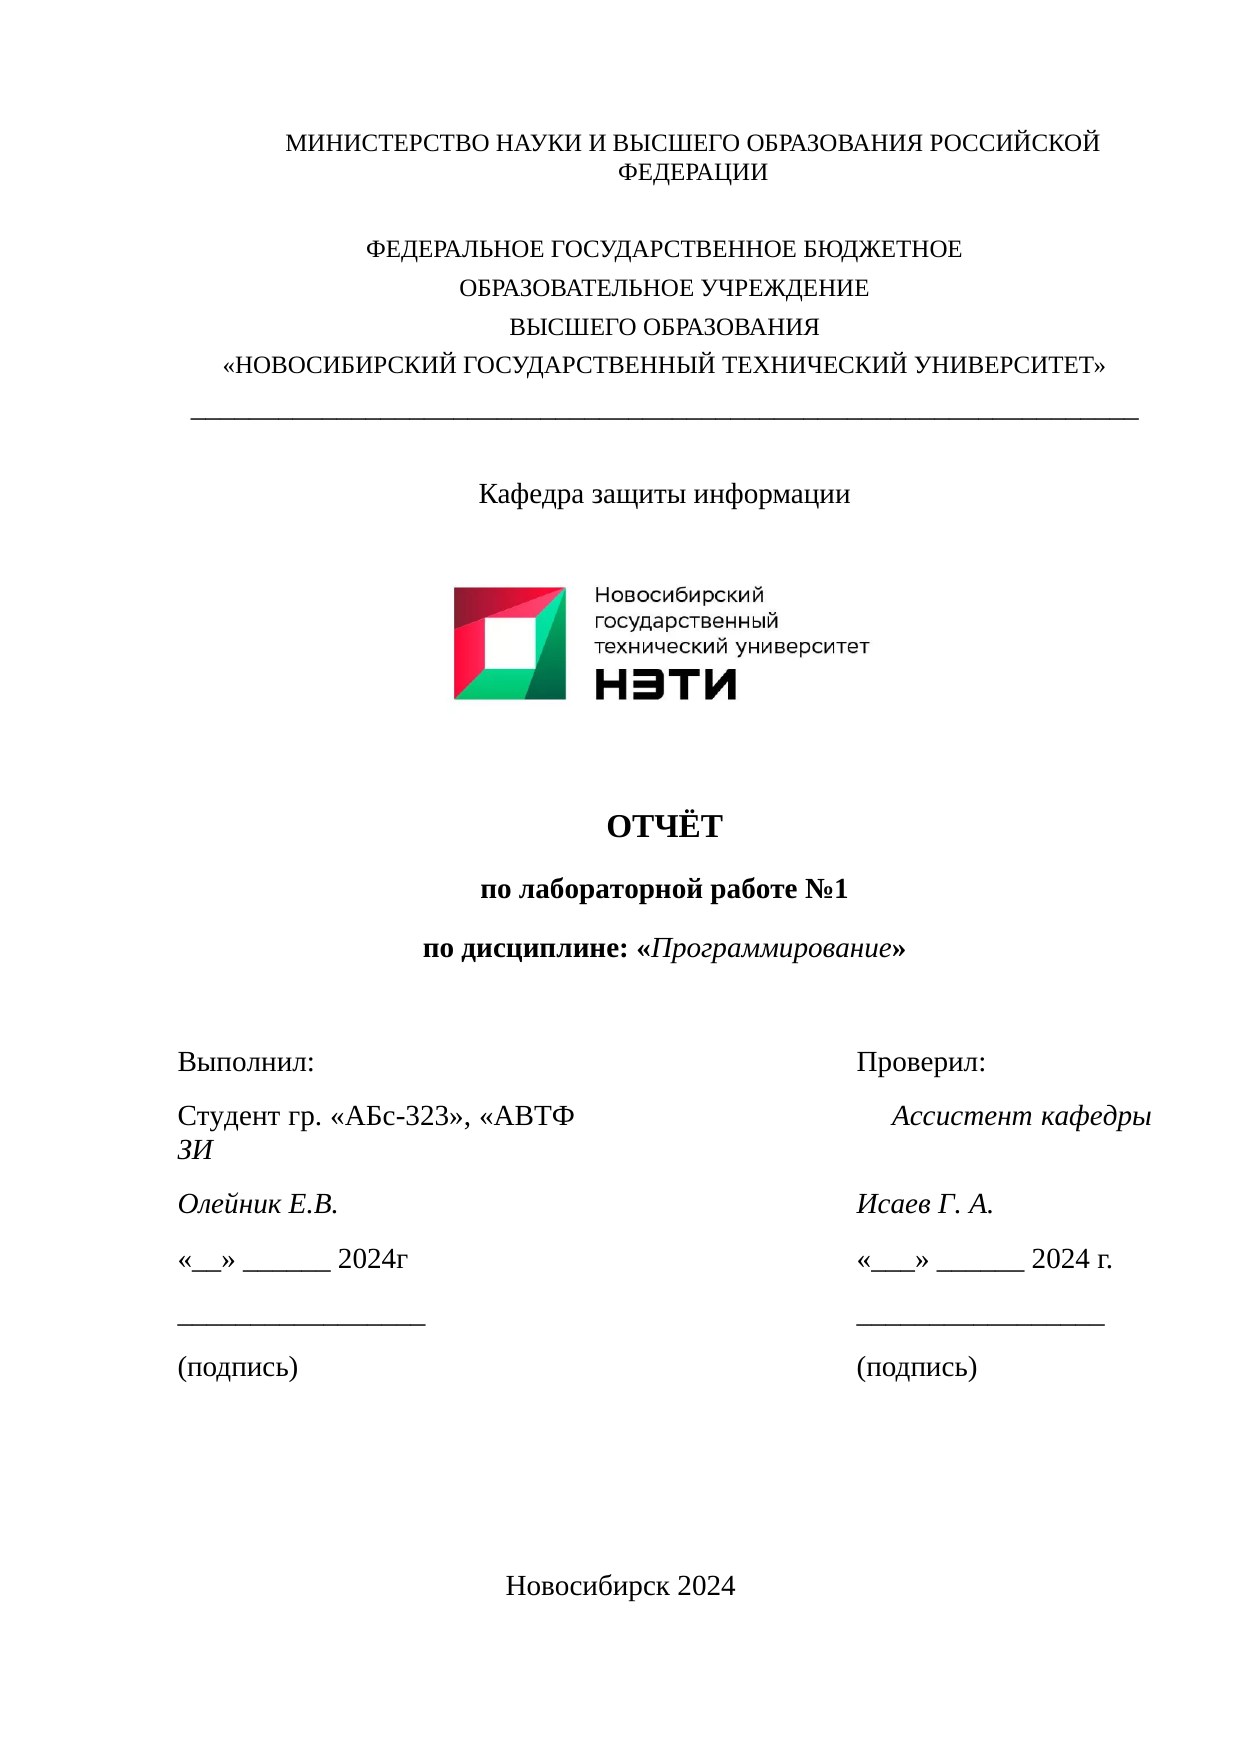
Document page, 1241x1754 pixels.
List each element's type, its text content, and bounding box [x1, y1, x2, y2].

text ФЕДЕРАЛЬНОЕ государственное БЮДЖЕТНОЕ [177, 234, 1152, 263]
text по дисциплине: «Программирование» [177, 930, 1152, 964]
text _________________________________________________________________ [177, 389, 1152, 423]
text «НОВОСИБИРСКИЙ ГОСУДАРСТВЕННЫЙ ТЕХНИЧЕСКИЙ УНИВЕРСИТЕТ» [177, 351, 1152, 379]
text по лабораторной работе №1 [177, 871, 1152, 904]
picture [442, 569, 887, 722]
text МИНИСТЕРСТВО НАУКИ И ВЫСШЕГО ОБРАЗОВАНИЯ РОССИЙСКОЙ ФЕДЕРАЦИИ [234, 128, 1152, 186]
text ОТЧЁТ [177, 806, 1152, 844]
text Кафедра защиты информации [177, 476, 1152, 510]
text «__» ______ 2024г «___» ______ 2024 г. [177, 1241, 1152, 1274]
text образовательное учреждение [177, 273, 1152, 302]
text высшего образования [177, 312, 1152, 341]
text _________________ _________________ [177, 1295, 1152, 1329]
text (подпись) (подпись) [177, 1349, 1152, 1383]
text Новосибирск 2024 [177, 1568, 1152, 1602]
text Студент гр. «АБс-323», «АВТФ Ассистент кафедры ЗИ [177, 1098, 1152, 1166]
text Выполнил: Проверил: [177, 1044, 1152, 1078]
text Олейник Е.В. Исаев Г. А. [177, 1186, 1152, 1220]
